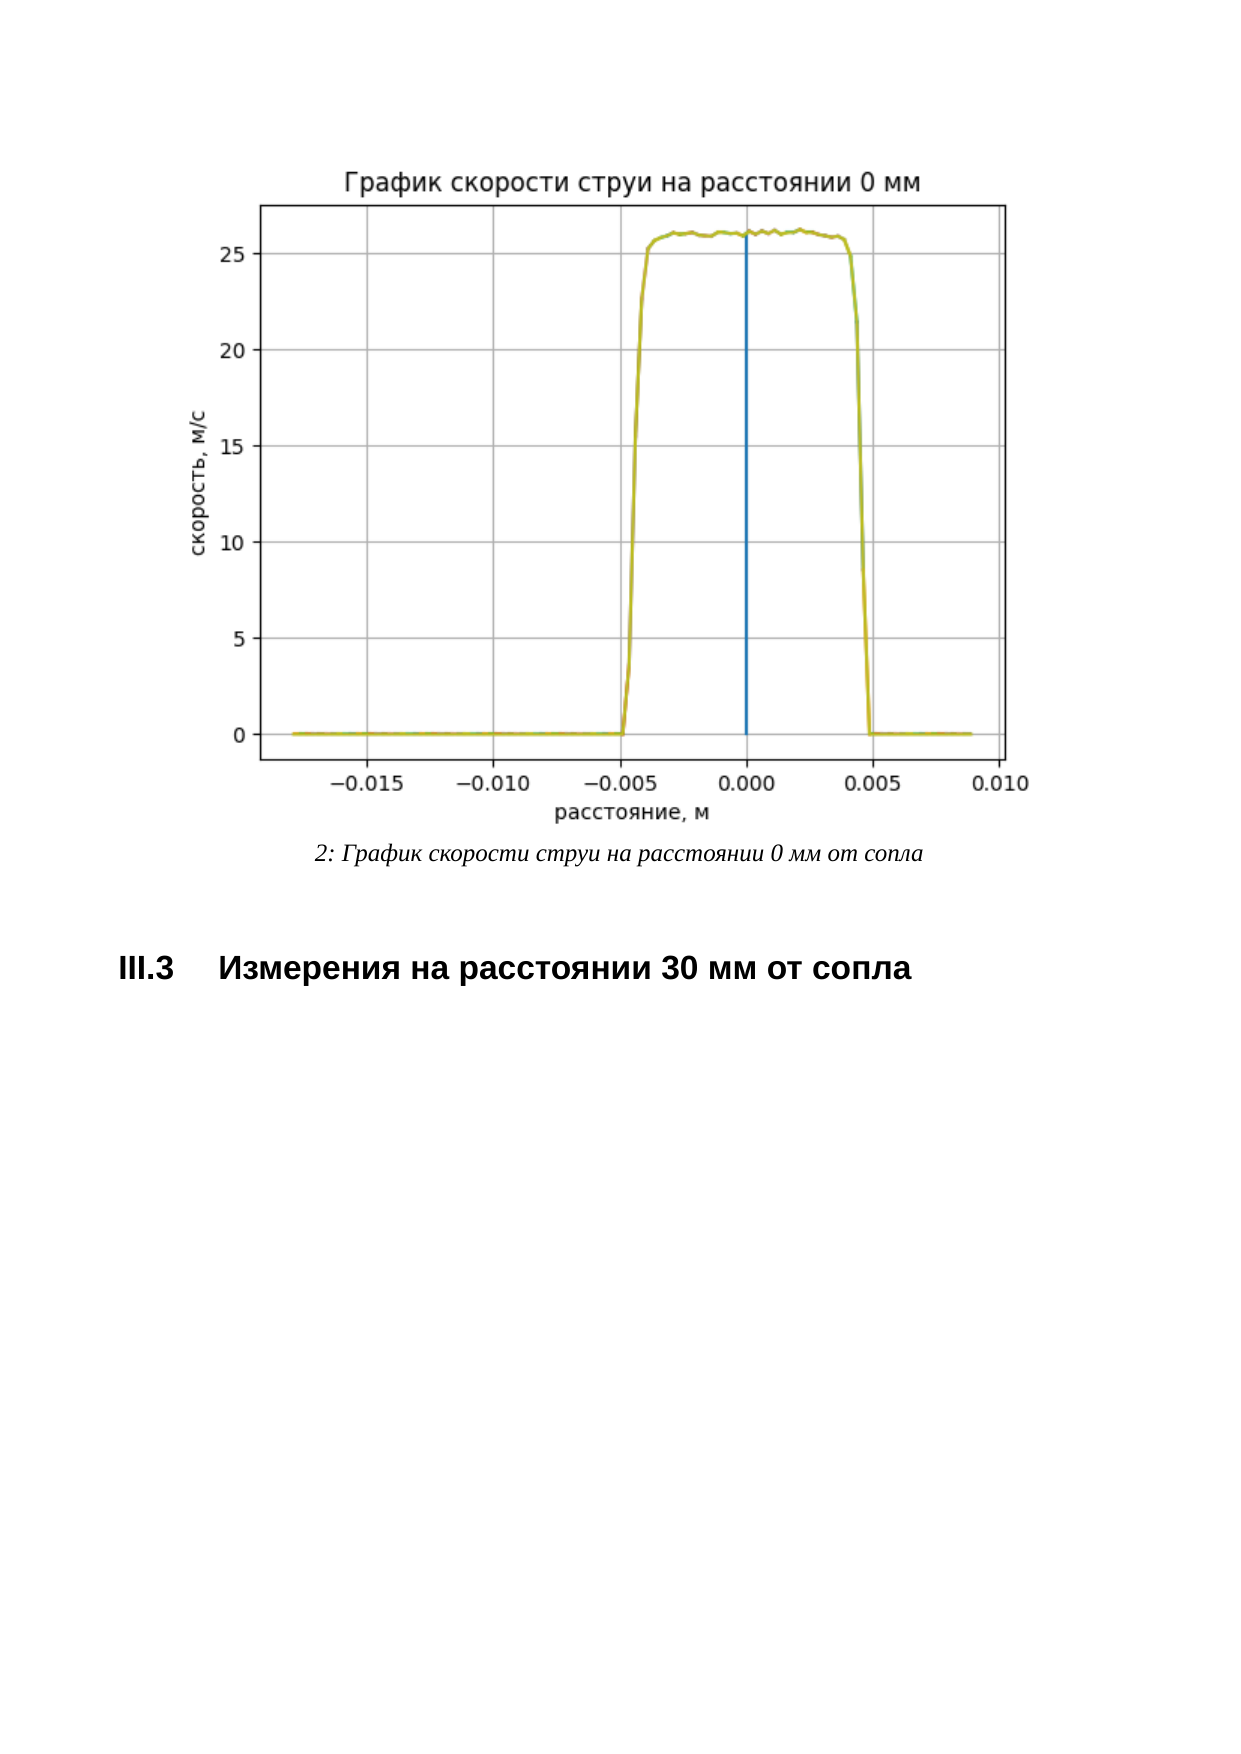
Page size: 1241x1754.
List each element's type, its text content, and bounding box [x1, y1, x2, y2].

picture [140, 118, 1100, 839]
text 2: График скорости струи на расстоянии 0 мм от сопла [118, 118, 1122, 867]
subtitle Измерения на расстоянии 30 мм от сопла [118, 948, 1122, 986]
